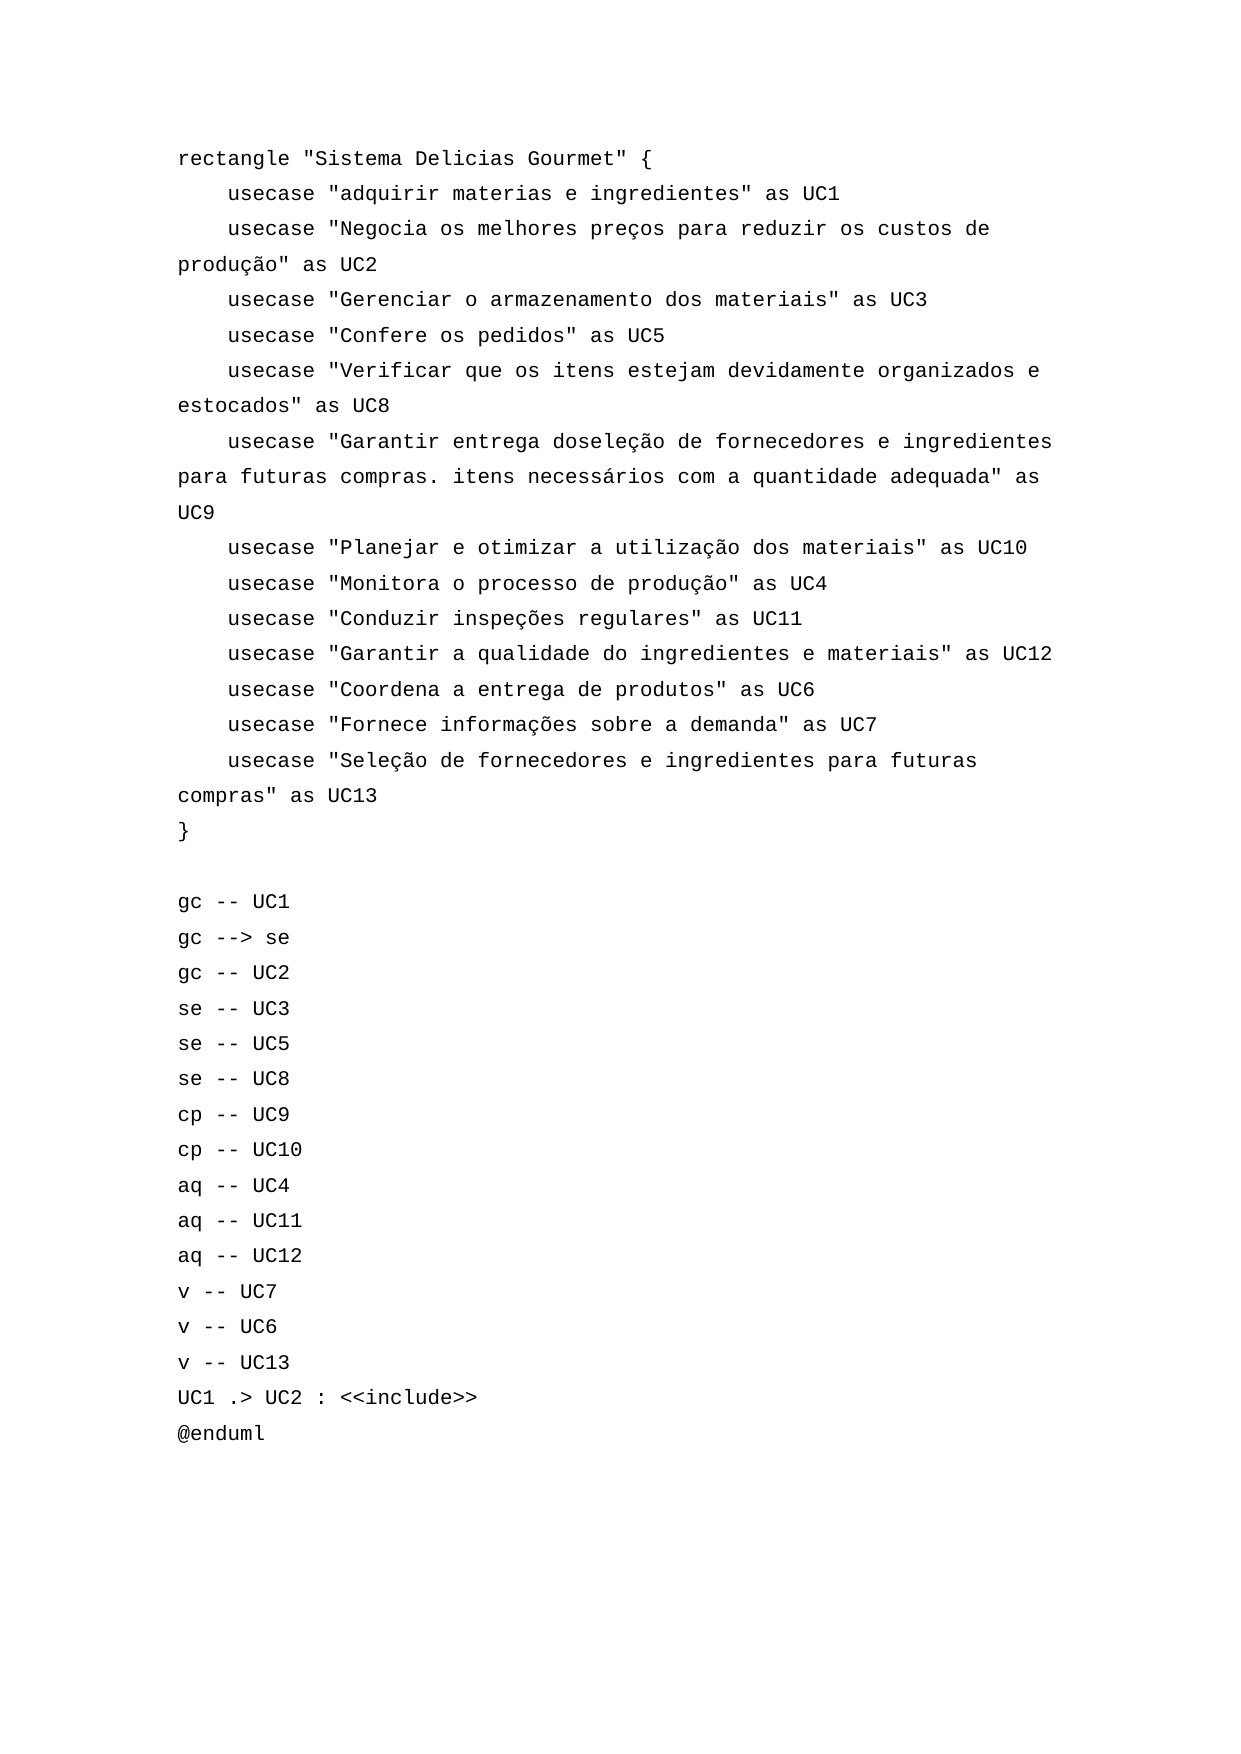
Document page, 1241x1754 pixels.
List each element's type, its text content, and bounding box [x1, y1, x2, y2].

text usecase "Fornece informações sobre a demanda" as UC7 [177, 714, 1063, 738]
text gc -- UC2 [177, 962, 1063, 986]
text UC1 .> UC2 : <<include>> [177, 1387, 1063, 1411]
text aq -- UC12 [177, 1246, 1063, 1269]
text se -- UC8 [177, 1068, 1063, 1092]
text } [177, 821, 1063, 844]
text v -- UC7 [177, 1281, 1063, 1304]
text usecase "Planejar e otimizar a utilização dos materiais" as UC10 [177, 537, 1063, 561]
text cp -- UC10 [177, 1139, 1063, 1163]
text usecase "Gerenciar o armazenamento dos materiais" as UC3 [177, 289, 1063, 313]
text v -- UC6 [177, 1316, 1063, 1340]
text aq -- UC4 [177, 1175, 1063, 1198]
text cp -- UC9 [177, 1104, 1063, 1127]
text usecase "Conduzir inspeções regulares" as UC11 [177, 608, 1063, 632]
text usecase "Monitora o processo de produção" as UC4 [177, 573, 1063, 596]
text usecase "Seleção de fornecedores e ingredientes para futuras compras" as UC13 [177, 750, 1063, 809]
text usecase "adquirir materias e ingredientes" as UC1 [177, 183, 1063, 207]
text @enduml [177, 1423, 1063, 1446]
text gc --> se [177, 927, 1063, 950]
text se -- UC5 [177, 1033, 1063, 1057]
text usecase "Garantir a qualidade do ingredientes e materiais" as UC12 [177, 643, 1063, 667]
text v -- UC13 [177, 1352, 1063, 1375]
text usecase "Verificar que os itens estejam devidamente organizados e estocados" as UC8 [177, 360, 1063, 419]
text usecase "Garantir entrega doseleção de fornecedores e ingredientes para futuras compras. itens necessários com a quantidade adequada" as UC9 [177, 431, 1063, 525]
text se -- UC3 [177, 998, 1063, 1021]
text gc -- UC1 [177, 891, 1063, 915]
text usecase "Coordena a entrega de produtos" as UC6 [177, 679, 1063, 702]
text usecase "Confere os pedidos" as UC5 [177, 325, 1063, 348]
text aq -- UC11 [177, 1210, 1063, 1234]
text usecase "Negocia os melhores preços para reduzir os custos de produção" as UC2 [177, 218, 1063, 277]
text rectangle "Sistema Delicias Gourmet" { [177, 148, 1063, 171]
